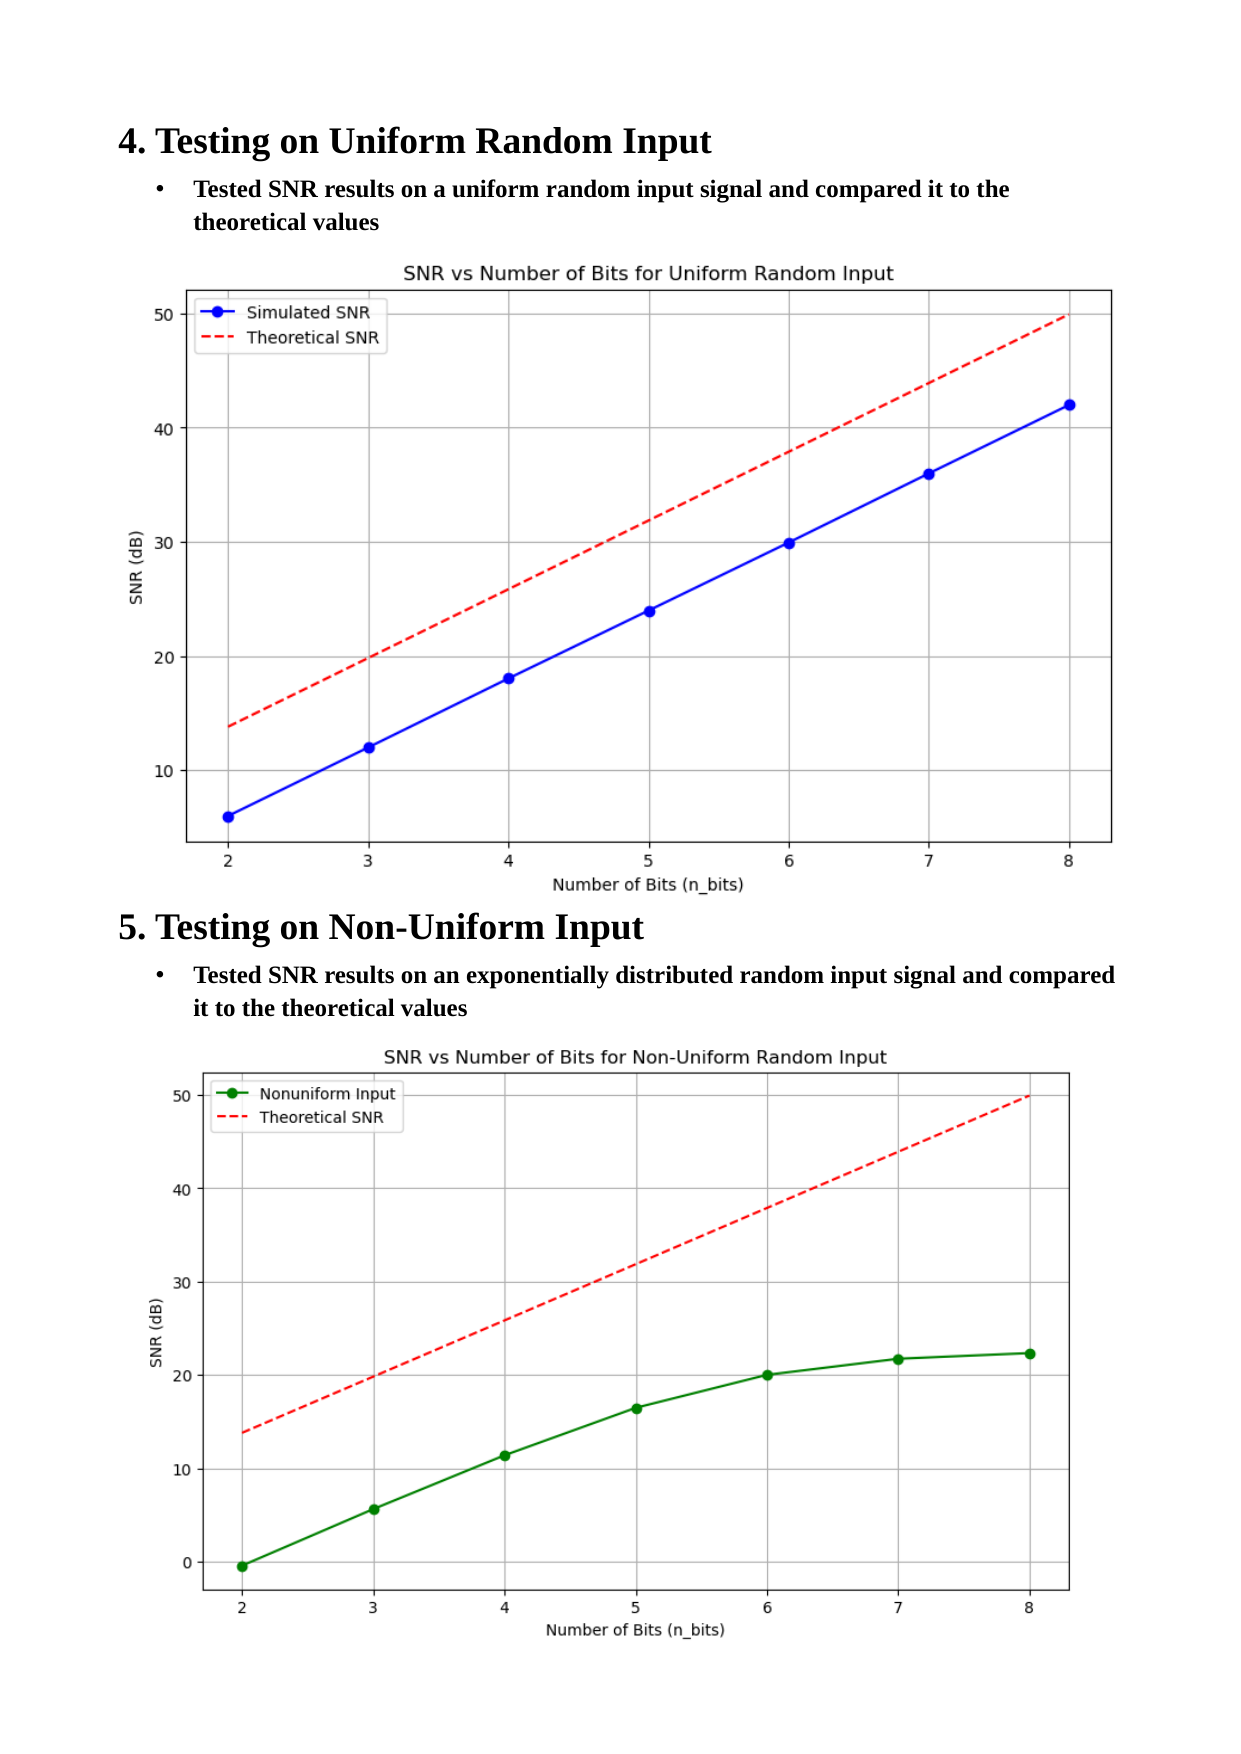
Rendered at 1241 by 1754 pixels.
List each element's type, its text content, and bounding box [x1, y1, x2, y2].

subtitle 5. Testing on Non-Uniform Input [118, 905, 1122, 947]
list Tested SNR results on an exponentially distributed random input signal and compared it to the theoretical values [156, 960, 1122, 1022]
picture [118, 254, 1123, 905]
subtitle 4. Testing on Uniform Random Input [118, 118, 1122, 161]
list Tested SNR results on a uniform random input signal and compared it to the theoretical values [156, 174, 1122, 236]
picture [139, 1039, 1080, 1649]
